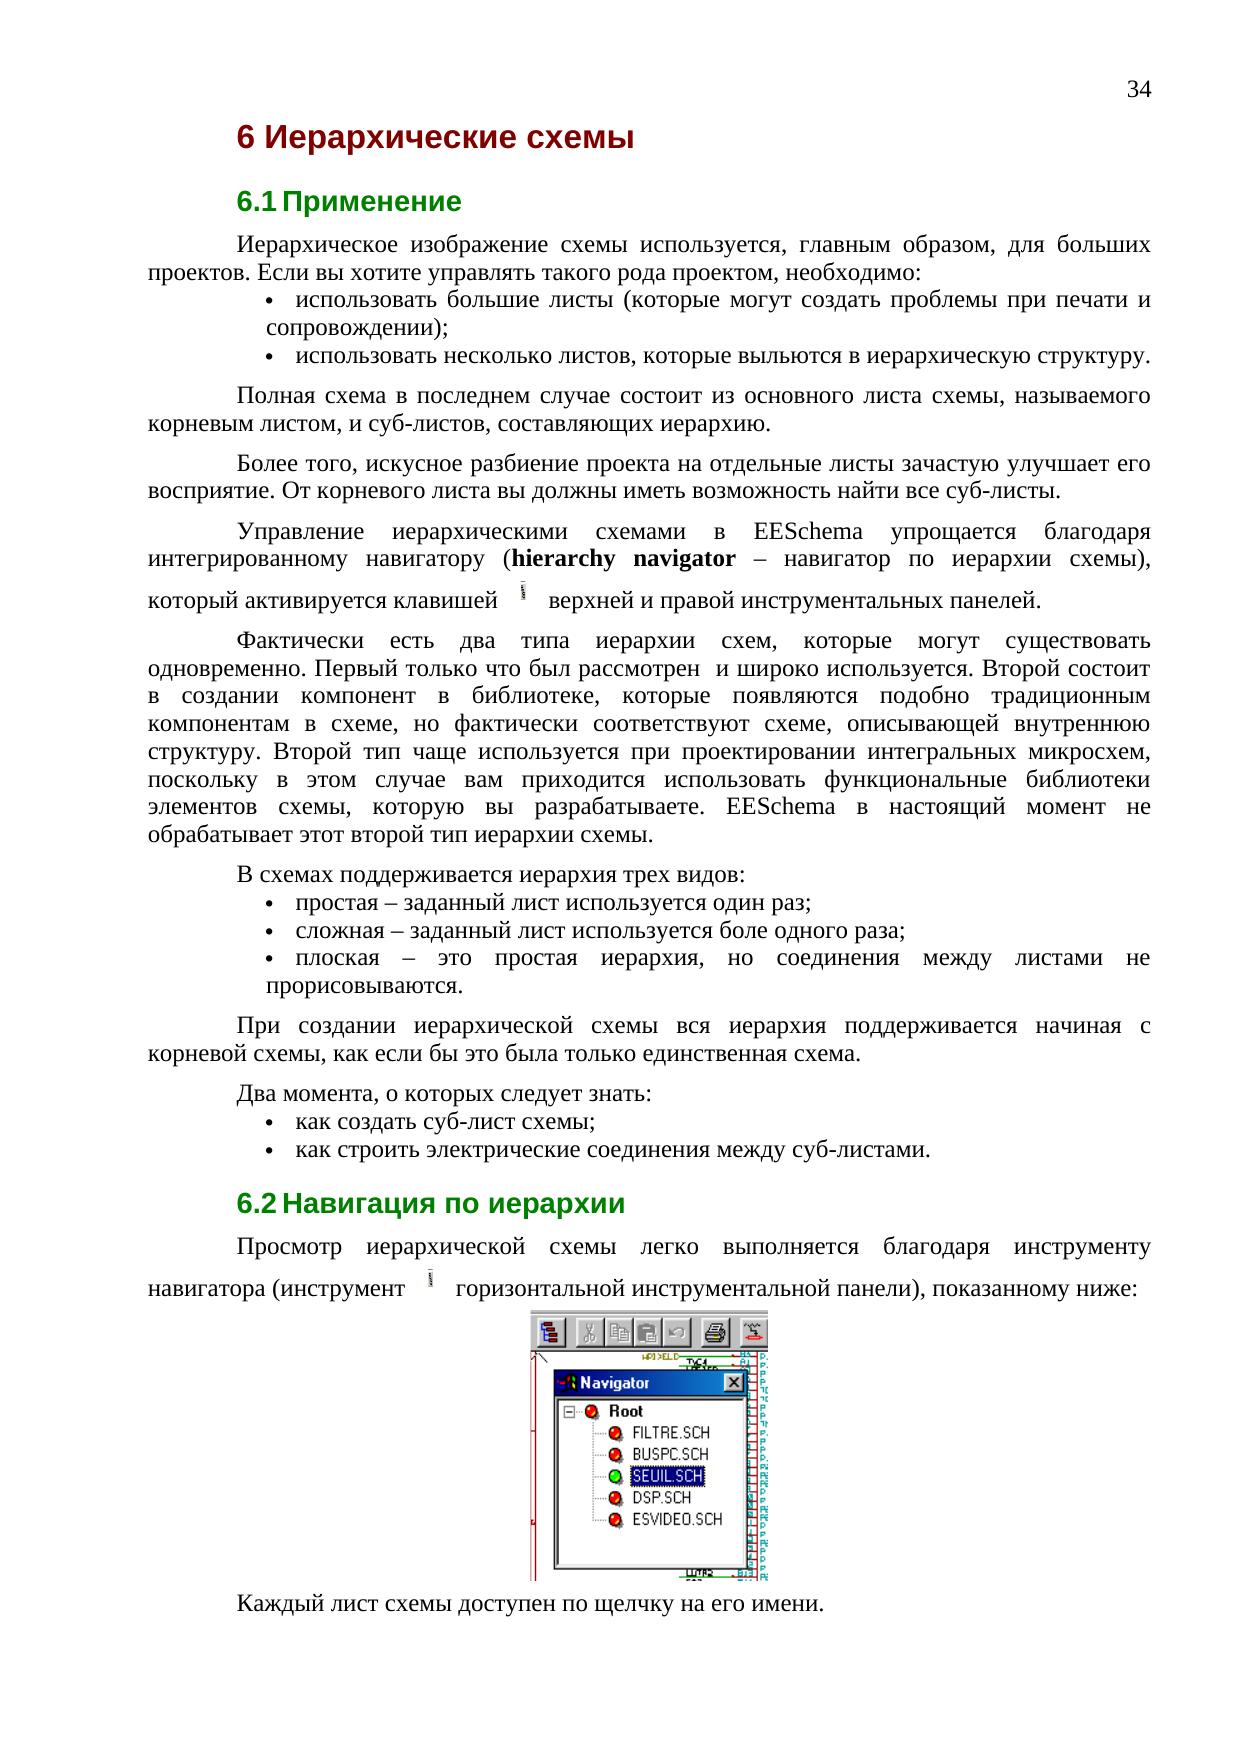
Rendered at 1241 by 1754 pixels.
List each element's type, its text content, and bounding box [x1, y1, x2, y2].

text Более того, искусное разбиение проекта на отдельные листы зачастую улучшает его восприятие. От корневого листа вы должны иметь возможность найти все суб-листы. [148, 449, 1152, 504]
picture [520, 581, 526, 600]
text Полная схема в последнем случае состоит из основного листа схемы, называемого корневым листом, и суб-листов, составляющих иерархию. [148, 381, 1152, 436]
text Просмотр иерархической схемы легко выполняется благодаря инструменту навигатора (инструмент горизонтальной инструментальной панели), показанному ниже: [148, 1232, 1152, 1302]
text Каждый лист схемы доступен по щелчку на его имени. [148, 1589, 1152, 1617]
picture [428, 1269, 433, 1287]
subtitle Навигация по иерархии [148, 1187, 1152, 1220]
list как строить электрические соединения между суб-листами. [266, 1135, 1152, 1162]
list использовать несколько листов, которые выльются в иерархическую структуру. [266, 341, 1152, 368]
subtitle Применение [148, 185, 1152, 217]
text Два момента, о которых следует знать: [148, 1079, 1152, 1107]
list использовать большие листы (которые могут создать проблемы при печати и сопровождении); [266, 285, 1152, 341]
subtitle 6 Иерархические схемы [236, 118, 1152, 155]
text Управление иерархическими схемами в EESchema упрощается благодаря интегрированному навигатору (hierarchy navigator – навигатор по иерархии схемы), который активируется клавишей верхней и правой инструментальных панелей. [148, 517, 1152, 614]
list сложная – заданный лист используется боле одного раза; [266, 916, 1152, 943]
list как создать суб-лист схемы; [266, 1107, 1152, 1135]
list простая – заданный лист используется один раз; [266, 888, 1152, 916]
text Иерархическое изображение схемы используется, главным образом, для больших проектов. Если вы хотите управлять такого рода проектом, необходимо: [148, 230, 1152, 285]
list плоская – это простая иерархия, но соединения между листами не прорисовываются. [266, 943, 1152, 999]
text Фактически есть два типа иерархии схем, которые могут существовать одновременно. Первый только что был рассмотрен и широко используется. Второй состоит в создании компонент в библиотеке, которые появляются подобно традиционным компонентам в схеме, но фактически соответствуют схеме, описывающей внутреннюю структуру. Второй тип чаще используется при проектировании интегральных микросхем, поскольку в этом случае вам приходится использовать функциональные библиотеки элементов схемы, которую вы разрабатываете. EESchema в настоящий момент не обрабатывает этот второй тип иерархии схемы. [148, 626, 1152, 848]
text В схемах поддерживается иерархия трех видов: [148, 860, 1152, 888]
text При создании иерархической схемы вся иерархия поддерживается начиная с корневой схемы, как если бы это была только единственная схема. [148, 1011, 1152, 1067]
